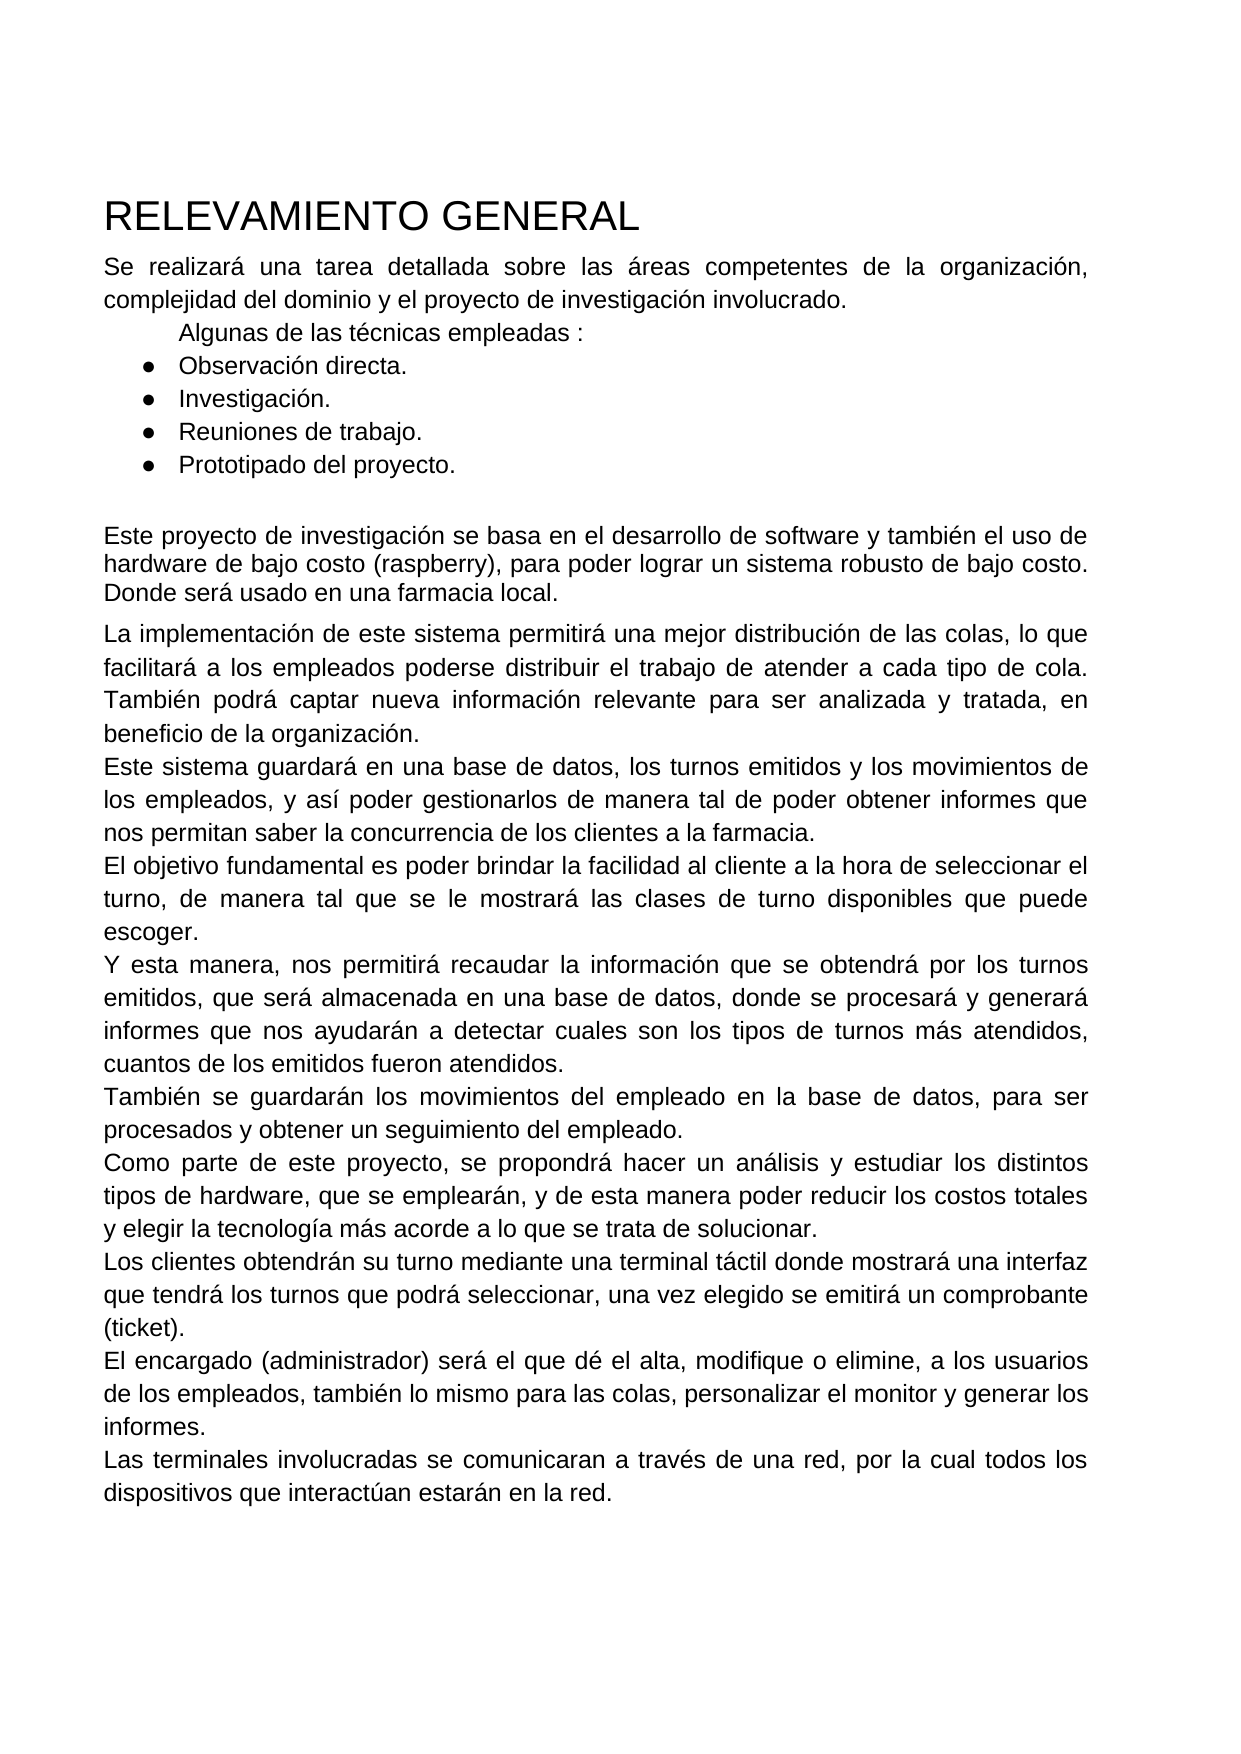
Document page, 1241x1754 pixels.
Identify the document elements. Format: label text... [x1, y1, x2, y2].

subtitle RELEVAMIENTO GENERAL [103, 192, 1090, 239]
text El objetivo fundamental es poder brindar la facilidad al cliente a la hora de seleccionar el turno, de manera tal que se le mostrará las clases de turno disponibles que puede escoger. [103, 851, 1090, 945]
list Prototipado del proyecto. [141, 450, 1090, 479]
text Las terminales involucradas se comunicaran a través de una red, por la cual todos los dispositivos que interactúan estarán en la red. [103, 1445, 1090, 1507]
text Se realizará una tarea detallada sobre las áreas competentes de la organización, complejidad del dominio y el proyecto de investigación involucrado. [103, 252, 1090, 314]
list Observación directa. [141, 351, 1090, 380]
text Este sistema guardará en una base de datos, los turnos emitidos y los movimientos de los empleados, y así poder gestionarlos de manera tal de poder obtener informes que nos permitan saber la concurrencia de los clientes a la farmacia. [103, 752, 1090, 846]
text La implementación de este sistema permitirá una mejor distribución de las colas, lo que facilitará a los empleados poderse distribuir el trabajo de atender a cada tipo de cola. También podrá captar nueva información relevante para ser analizada y tratada, en beneficio de la organización. [103, 619, 1090, 747]
text También se guardarán los movimientos del empleado en la base de datos, para ser procesados y obtener un seguimiento del empleado. [103, 1082, 1090, 1143]
text Y esta manera, nos permitirá recaudar la información que se obtendrá por los turnos emitidos, que será almacenada en una base de datos, donde se procesará y generará informes que nos ayudarán a detectar cuales son los tipos de turnos más atendidos, cuantos de los emitidos fueron atendidos. [103, 950, 1090, 1077]
list Investigación. [141, 384, 1090, 413]
list Reuniones de trabajo. [141, 417, 1090, 446]
text Como parte de este proyecto, se propondrá hacer un análisis y estudiar los distintos tipos de hardware, que se emplearán, y de esta manera poder reducir los costos totales y elegir la tecnología más acorde a lo que se trata de solucionar. [103, 1148, 1090, 1243]
text El encargado (administrador) será el que dé el alta, modifique o elimine, a los usuarios de los empleados, también lo mismo para las colas, personalizar el monitor y generar los informes. [103, 1346, 1090, 1441]
subtitle Este proyecto de investigación se basa en el desarrollo de software y también el uso de hardware de bajo costo (raspberry), para poder lograr un sistema robusto de bajo costo. Donde será usado en una farmacia local. [103, 521, 1090, 607]
text Algunas de las técnicas empleadas : [103, 318, 1090, 347]
text Los clientes obtendrán su turno mediante una terminal táctil donde mostrará una interfaz que tendrá los turnos que podrá seleccionar, una vez elegido se emitirá un comprobante (ticket). [103, 1247, 1090, 1342]
